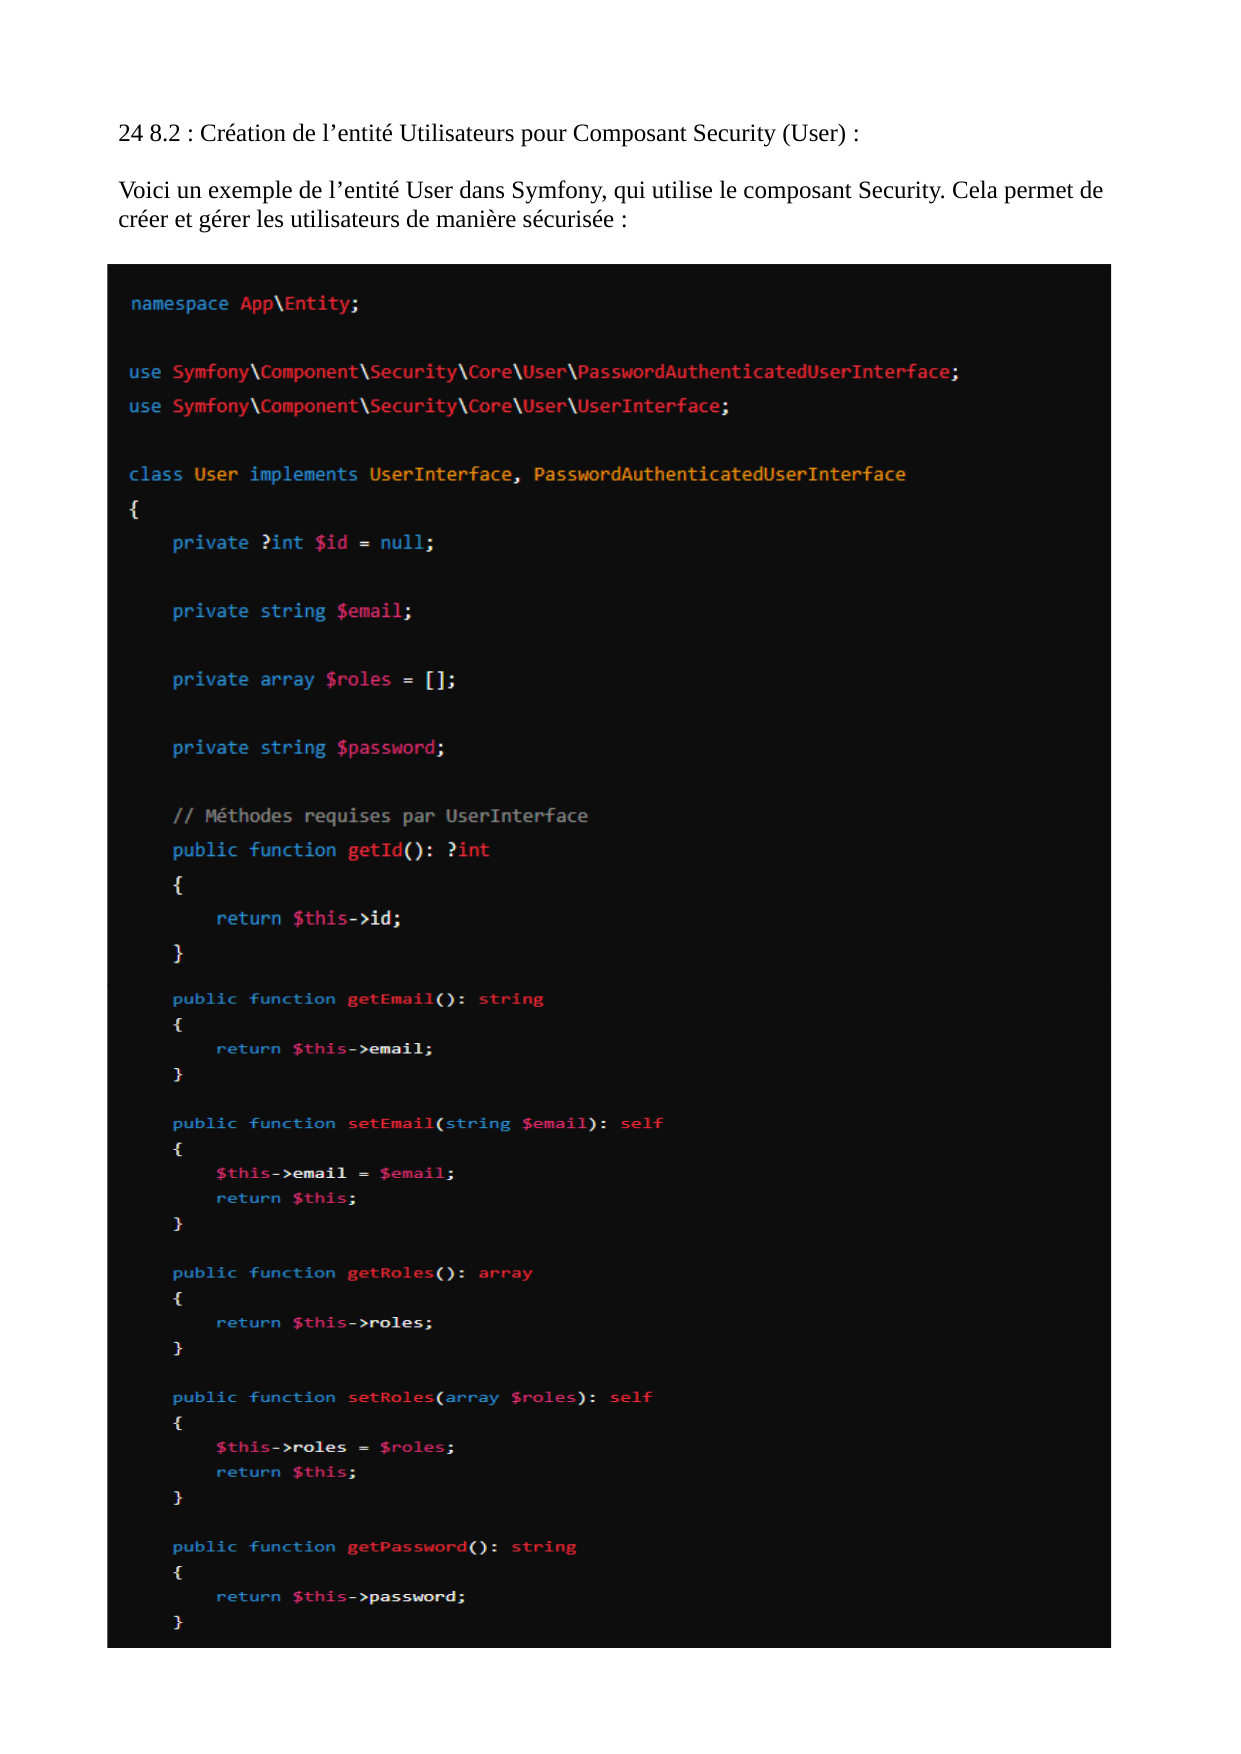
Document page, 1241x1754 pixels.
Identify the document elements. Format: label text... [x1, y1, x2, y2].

picture [107, 264, 1112, 1648]
text Voici un exemple de l’entité User dans Symfony, qui utilise le composant Security. Cela permet de créer et gérer les utilisateurs de manière sécurisée : [118, 176, 1122, 233]
text 24 8.2 : Création de l’entité Utilisateurs pour Composant Security (User) : [118, 118, 1122, 147]
